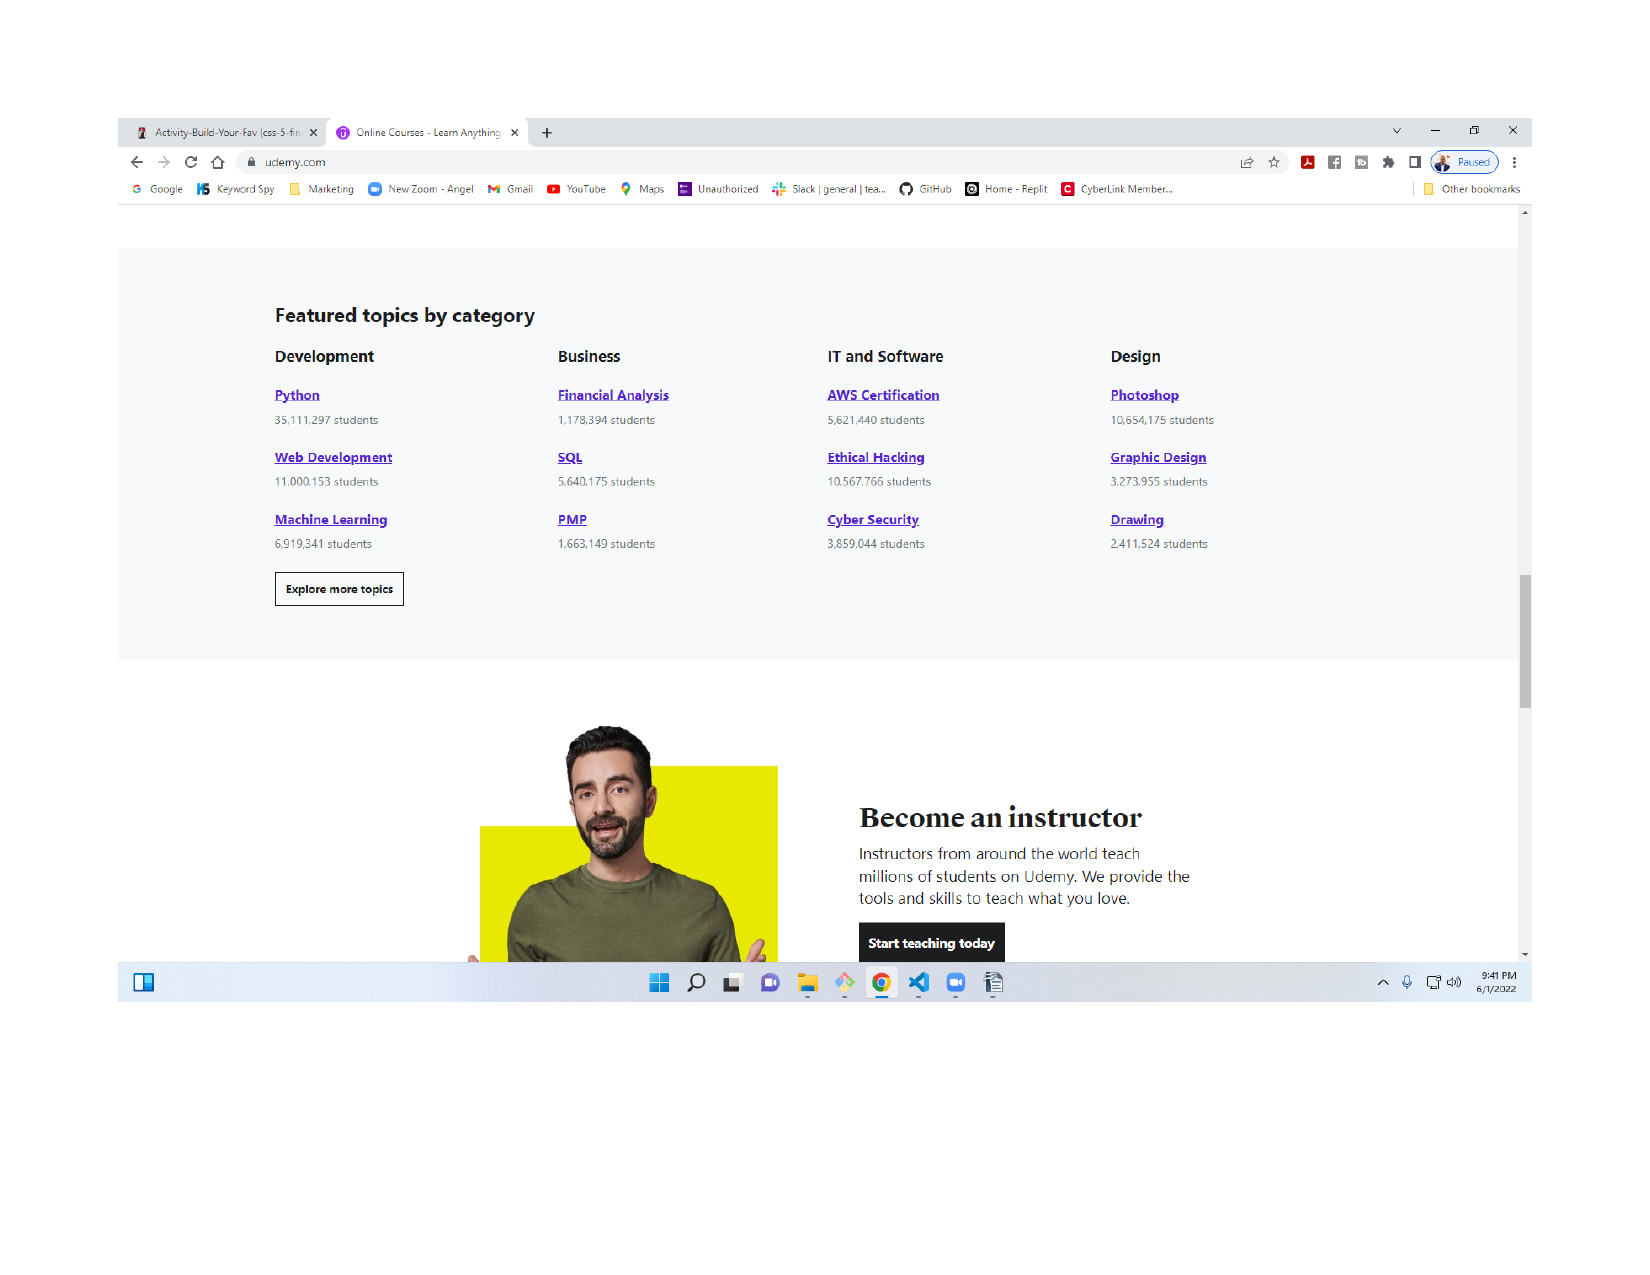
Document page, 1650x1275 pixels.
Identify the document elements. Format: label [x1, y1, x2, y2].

picture [118, 118, 1532, 1002]
